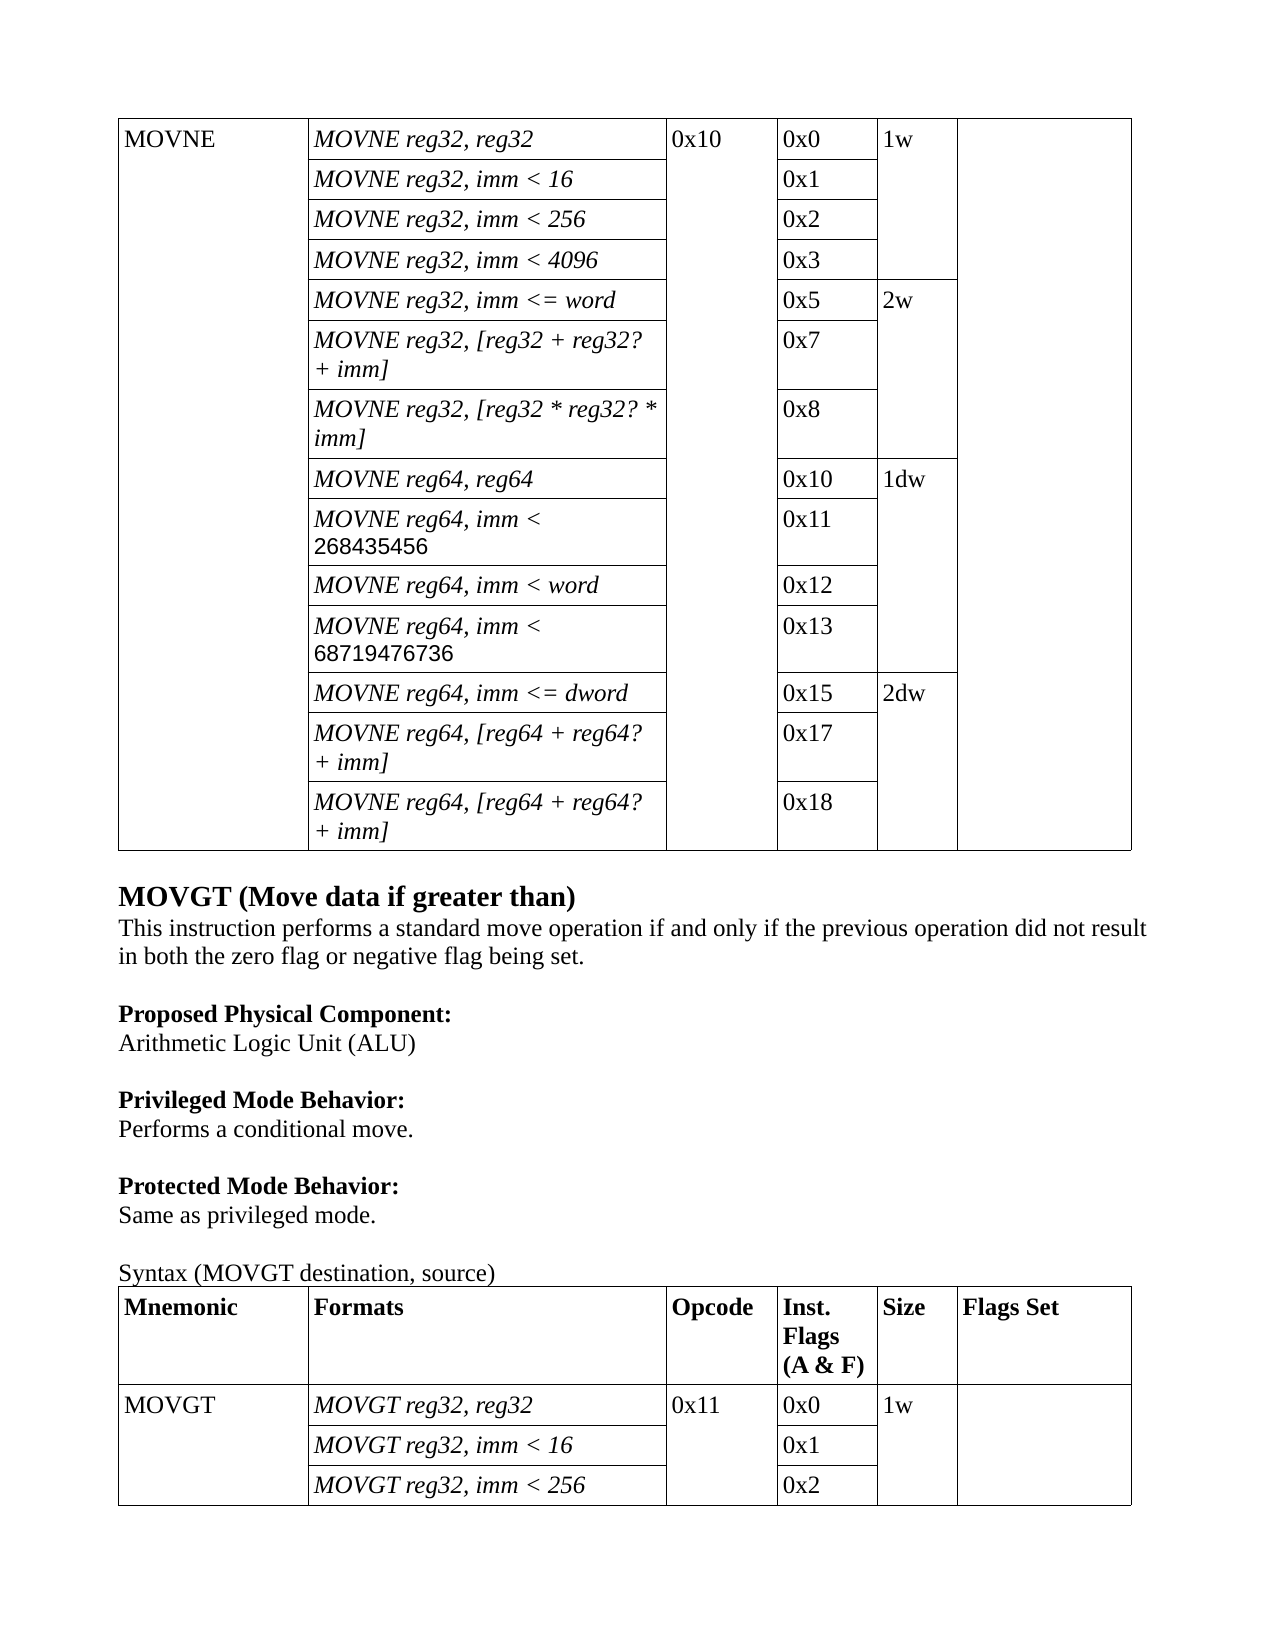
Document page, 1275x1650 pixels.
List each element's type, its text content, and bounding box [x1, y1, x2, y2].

text Performs a conditional move. [118, 1114, 1157, 1143]
table_cell MOVGT reg32, imm < 256 [309, 1466, 666, 1505]
table_cell 0x1 [778, 160, 877, 199]
table_cell MOVGT reg32, reg32 [309, 1385, 666, 1424]
text Arithmetic Logic Unit (ALU) [118, 1028, 1157, 1056]
table_cell MOVNE reg64, reg64 [309, 459, 666, 498]
table_cell 2w [878, 280, 957, 458]
table_cell MOVNE reg32, [reg32 * reg32? * imm] [309, 390, 666, 458]
table_cell MOVNE reg32, reg32 [309, 119, 666, 158]
table_header Flags Set [958, 1287, 1131, 1384]
table_cell 0x0 [778, 119, 877, 158]
table_cell MOVGT [119, 1385, 308, 1505]
table_cell 0x5 [778, 280, 877, 320]
text Protected Mode Behavior: [118, 1171, 1157, 1200]
table_header Inst. Flags (A & F) [778, 1287, 877, 1384]
table_cell 0x8 [778, 390, 877, 458]
table_cell 0x15 [778, 673, 877, 712]
table_cell 0x7 [778, 321, 877, 389]
table_cell MOVNE reg32, imm < 256 [309, 200, 666, 239]
table_cell 0x2 [778, 200, 877, 239]
table_cell 0x12 [778, 566, 877, 605]
text This instruction performs a standard move operation if and only if the previous operation did not result in both the zero flag or negative flag being set. [118, 913, 1157, 970]
table_cell MOVNE reg64, imm <= dword [309, 673, 666, 712]
table_cell [958, 1385, 1131, 1505]
table_cell MOVNE reg64, imm < 68719476736 [309, 606, 666, 672]
table_cell MOVNE reg32, imm <= word [309, 280, 666, 320]
table_cell 0x1 [778, 1426, 877, 1465]
table_cell 0x10 [778, 459, 877, 498]
table_cell 1w [878, 1385, 957, 1505]
table_header Opcode [667, 1287, 777, 1384]
table_cell 1w [878, 119, 957, 279]
table_cell 0x13 [778, 606, 877, 672]
table_cell MOVNE reg32, imm < 16 [309, 160, 666, 199]
table_header Size [878, 1287, 957, 1384]
table_cell 0x2 [778, 1466, 877, 1505]
table_cell 0x11 [778, 499, 877, 565]
table_cell 1dw [878, 459, 957, 672]
table_cell 0x3 [778, 240, 877, 279]
table_cell 2dw [878, 673, 957, 850]
table_cell 0x11 [667, 1385, 777, 1505]
text MOVGT (Move data if greater than) [118, 879, 1157, 913]
table_cell MOVNE reg64, [reg64 + reg64? + imm] [309, 713, 666, 781]
table_cell MOVNE reg32, imm < 4096 [309, 240, 666, 279]
table_cell MOVNE reg64, imm < 268435456 [309, 499, 666, 565]
table_cell 0x17 [778, 713, 877, 781]
text Proposed Physical Component: [118, 999, 1157, 1028]
table_cell MOVNE reg64, imm < word [309, 566, 666, 605]
table_header Formats [309, 1287, 666, 1384]
text Same as privileged mode. [118, 1200, 1157, 1229]
table_cell 0x18 [778, 782, 877, 850]
table_cell MOVNE reg32, [reg32 + reg32? + imm] [309, 321, 666, 389]
table_header Mnemonic [119, 1287, 308, 1384]
table_cell 0x10 [667, 119, 777, 850]
table_cell MOVNE reg64, [reg64 + reg64? + imm] [309, 782, 666, 850]
table_cell MOVGT reg32, imm < 16 [309, 1426, 666, 1465]
text Privileged Mode Behavior: [118, 1085, 1157, 1114]
table_cell [958, 119, 1131, 850]
table_cell 0x0 [778, 1385, 877, 1424]
table_cell MOVNE [119, 119, 308, 850]
text Syntax (MOVGT destination, source) [118, 1258, 1157, 1286]
